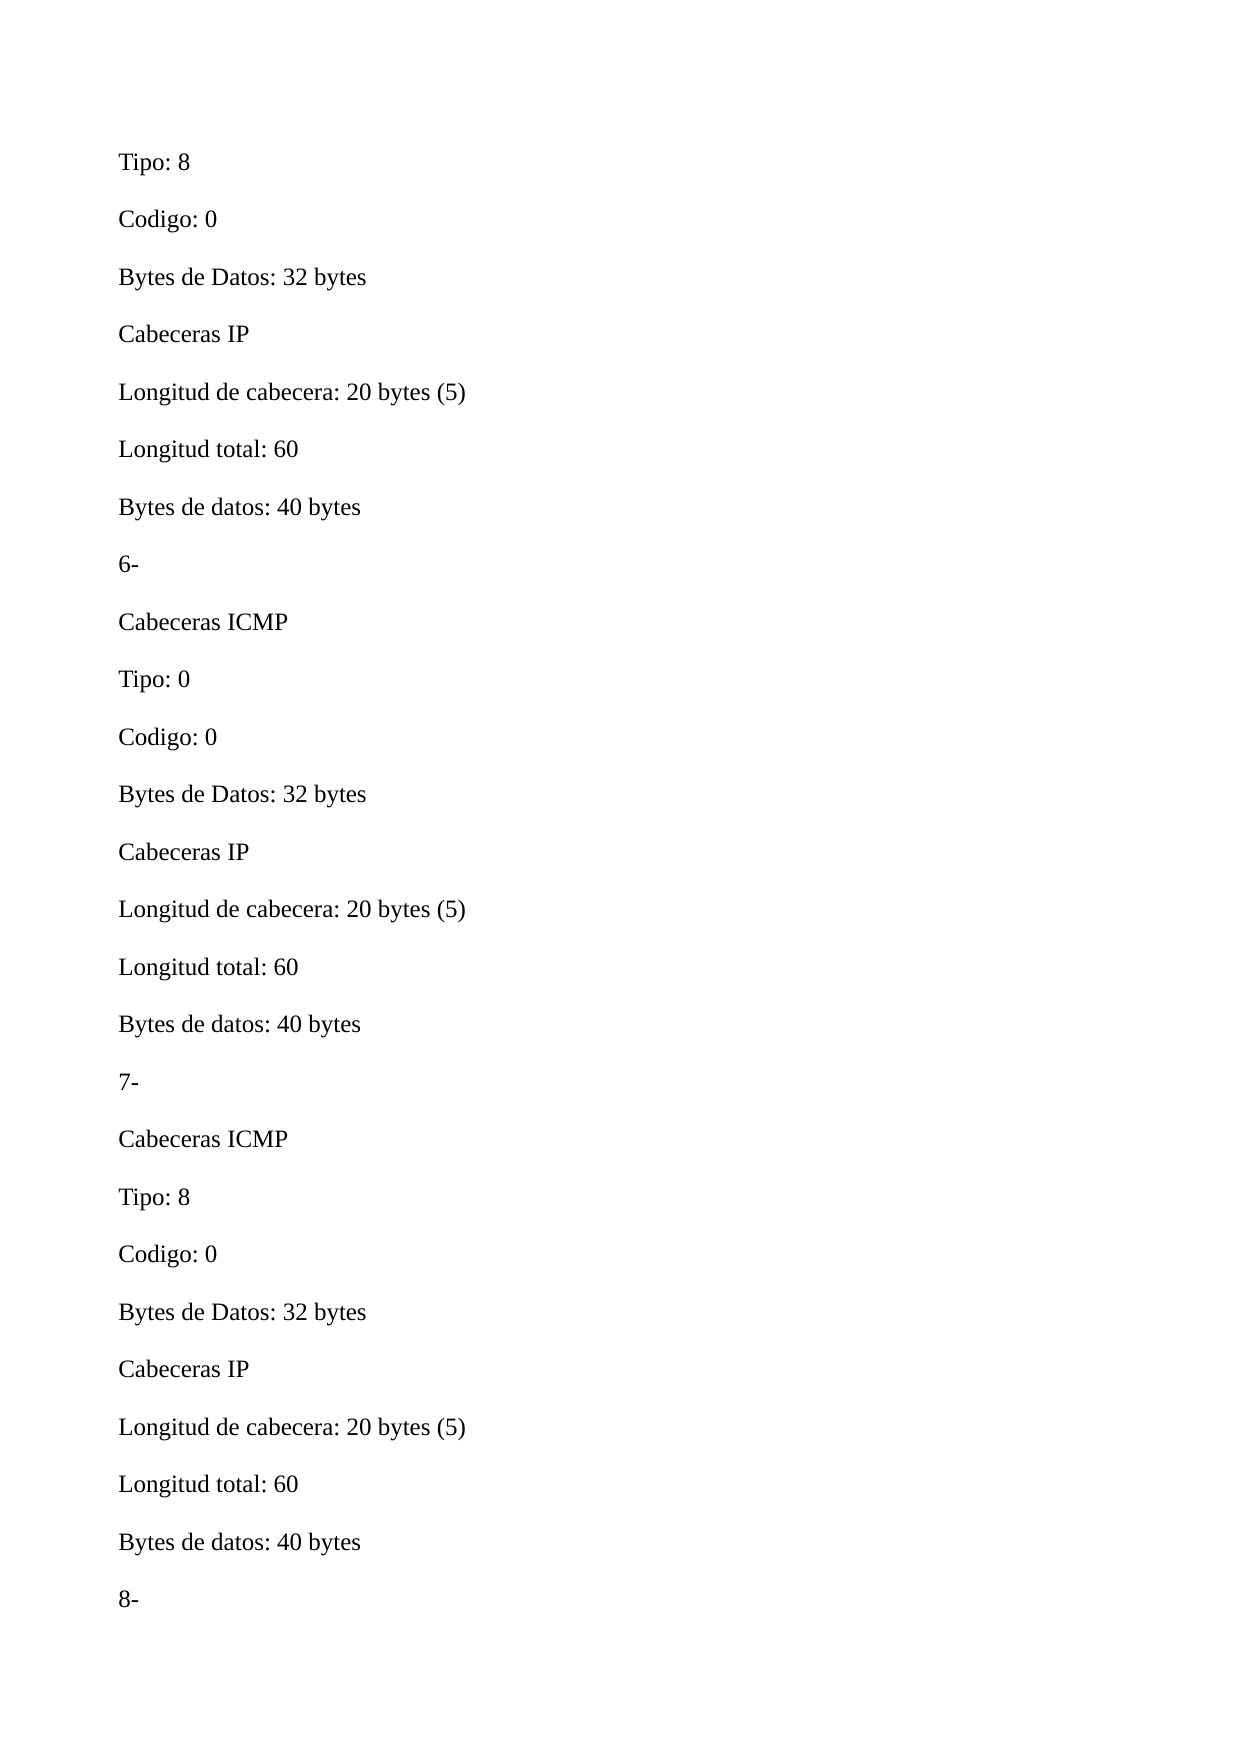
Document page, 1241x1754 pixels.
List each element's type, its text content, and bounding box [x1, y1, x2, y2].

text 8- [118, 1584, 1122, 1613]
text Longitud de cabecera: 20 bytes (5) [118, 1412, 1122, 1441]
text Cabeceras ICMP [118, 1124, 1122, 1153]
text Bytes de datos: 40 bytes [118, 1009, 1122, 1038]
text Tipo: 8 [118, 1182, 1122, 1211]
text Longitud total: 60 [118, 1469, 1122, 1498]
text Tipo: 0 [118, 664, 1122, 693]
text Cabeceras IP [118, 1354, 1122, 1383]
text Bytes de datos: 40 bytes [118, 1527, 1122, 1556]
text Bytes de Datos: 32 bytes [118, 1297, 1122, 1326]
text Cabeceras ICMP [118, 607, 1122, 636]
text Cabeceras IP [118, 319, 1122, 348]
text Tipo: 8 [118, 147, 1122, 176]
text Longitud total: 60 [118, 434, 1122, 463]
text Bytes de datos: 40 bytes [118, 492, 1122, 521]
text Bytes de Datos: 32 bytes [118, 779, 1122, 808]
text Longitud de cabecera: 20 bytes (5) [118, 894, 1122, 923]
text Codigo: 0 [118, 722, 1122, 751]
text Codigo: 0 [118, 204, 1122, 233]
text 6- [118, 549, 1122, 578]
text Codigo: 0 [118, 1239, 1122, 1268]
text Longitud de cabecera: 20 bytes (5) [118, 377, 1122, 406]
text Longitud total: 60 [118, 952, 1122, 981]
text Bytes de Datos: 32 bytes [118, 262, 1122, 291]
text Cabeceras IP [118, 837, 1122, 866]
text 7- [118, 1067, 1122, 1096]
